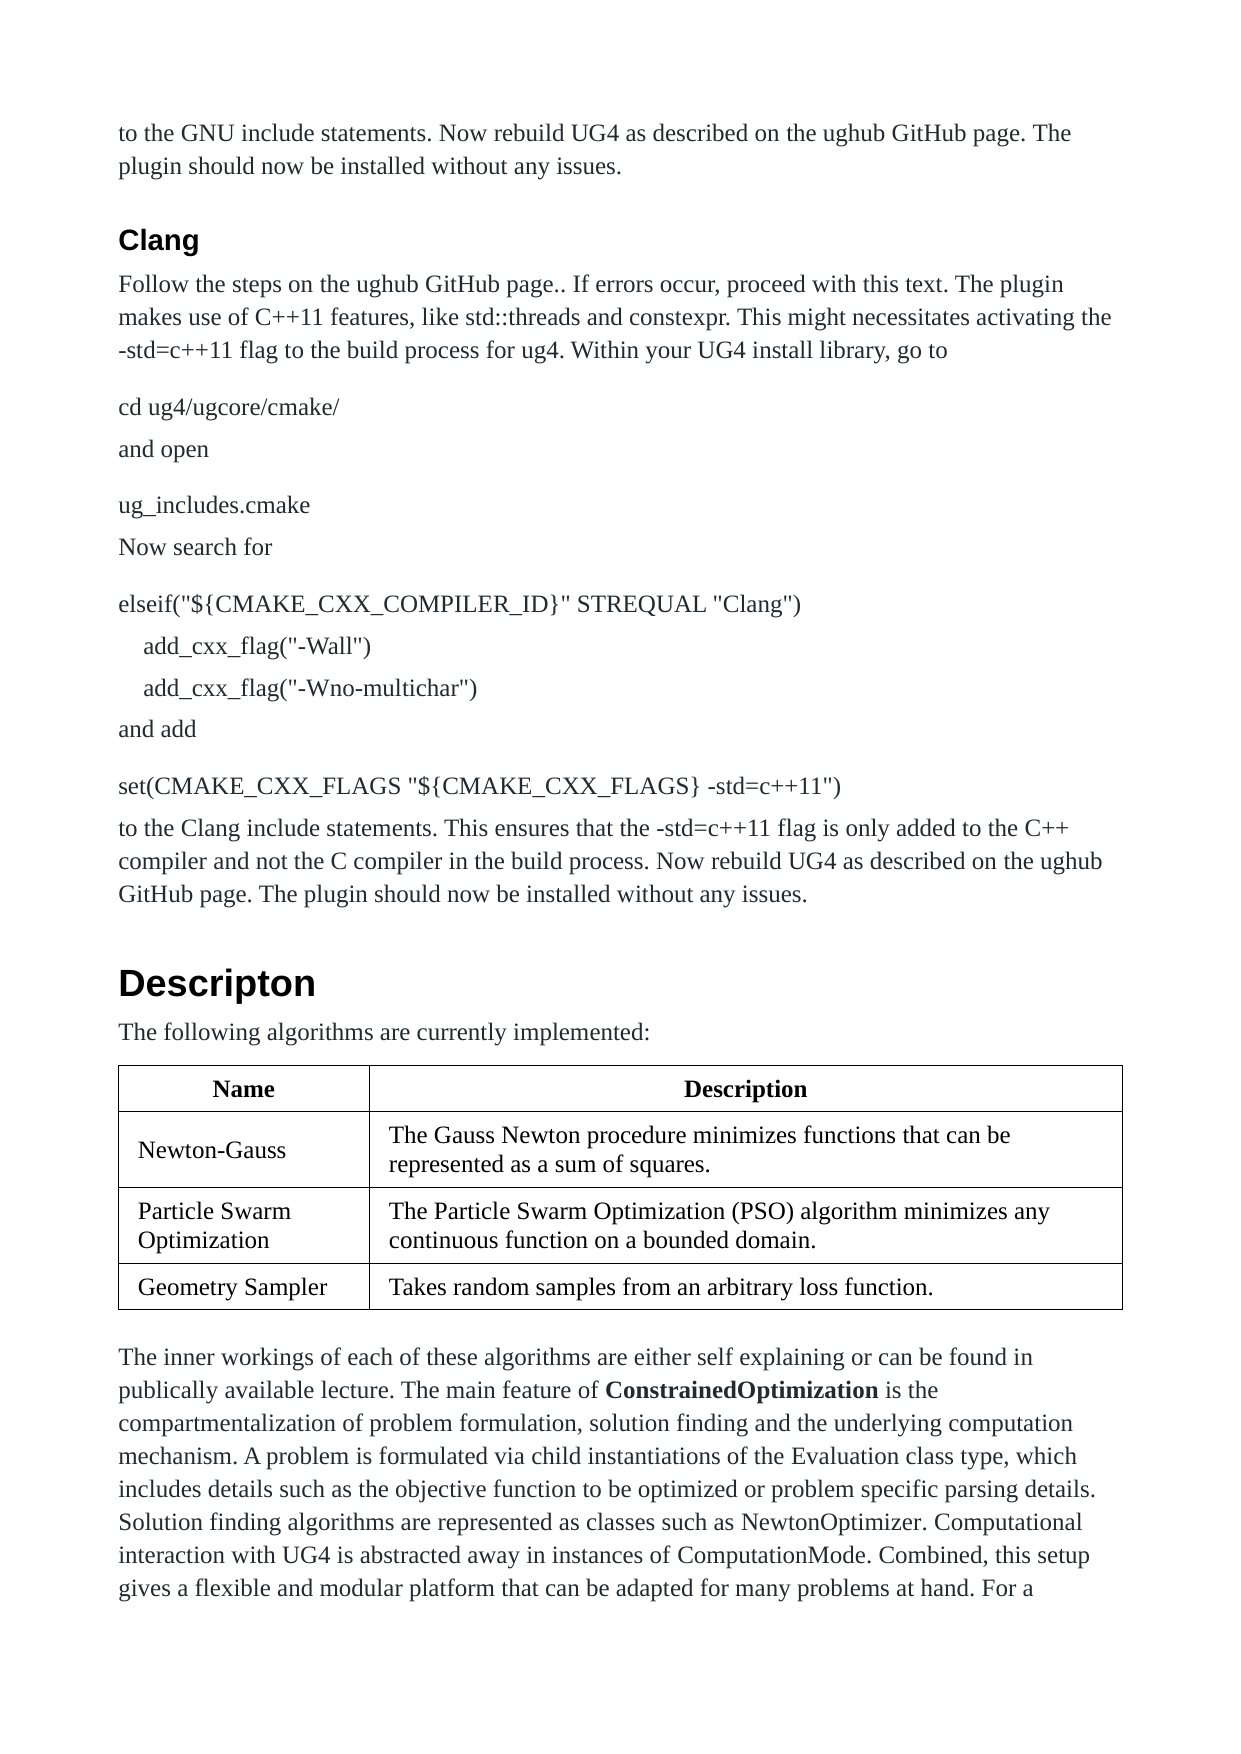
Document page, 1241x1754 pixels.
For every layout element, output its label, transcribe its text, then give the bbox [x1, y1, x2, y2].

table_cell The Gauss Newton procedure minimizes functions that can be represented as a sum of squares. [370, 1112, 1122, 1187]
text ug_includes.cmake [118, 491, 1122, 519]
subtitle Clang [118, 223, 1122, 256]
text and open [118, 434, 1122, 462]
text set(CMAKE_CXX_FLAGS "${CMAKE_CXX_FLAGS} -std=c++11") [118, 771, 1122, 800]
text cd ug4/ugcore/cmake/ [118, 392, 1122, 421]
text and add [118, 714, 1122, 743]
text add_cxx_flag("-Wall") [118, 631, 1122, 660]
text to the GNU include statements. Now rebuild UG4 as described on the ughub GitHub page. The plugin should now be installed without any issues. [118, 118, 1122, 180]
table_cell Geometry Sampler [119, 1264, 369, 1309]
text Now search for [118, 532, 1122, 561]
table_cell Takes random samples from an arbitrary loss function. [370, 1264, 1122, 1309]
text Follow the steps on the ughub GitHub page.. If errors occur, proceed with this text. The plugin makes use of C++11 features, like std::threads and constexpr. This might necessitates activating the -std=c++11 flag to the build process for ug4. Within your UG4 install library, go to [118, 269, 1122, 364]
text to the Clang include statements. This ensures that the -std=c++11 flag is only added to the C++ compiler and not the C compiler in the build process. Now rebuild UG4 as described on the ughub GitHub page. The plugin should now be installed without any issues. [118, 813, 1122, 908]
table_header Description [370, 1066, 1122, 1111]
table_cell Newton-Gauss [119, 1112, 369, 1187]
table_cell Particle Swarm Optimization [119, 1188, 369, 1262]
text The inner workings of each of these algorithms are either self explaining or can be found in publically available lecture. The main feature of ConstrainedOptimization is the compartmentalization of problem formulation, solution finding and the underlying computation mechanism. A problem is formulated via child instantiations of the Evaluation class type, which includes details such as the objective function to be optimized or problem specific parsing details. Solution finding algorithms are represented as classes such as NewtonOptimizer. Computational interaction with UG4 is abstracted away in instances of ComputationMode. Combined, this setup gives a flexible and modular platform that can be adapted for many problems at hand. For a [118, 1342, 1122, 1602]
subtitle The following algorithms are currently implemented: [118, 1017, 1122, 1046]
table_header Name [119, 1066, 369, 1111]
text elseif("${CMAKE_CXX_COMPILER_ID}" STREQUAL "Clang") [118, 589, 1122, 618]
table_cell The Particle Swarm Optimization (PSO) algorithm minimizes any continuous function on a bounded domain. [370, 1188, 1122, 1262]
subtitle Descripton [118, 961, 1122, 1004]
text add_cxx_flag("-Wno-multichar") [118, 673, 1122, 701]
